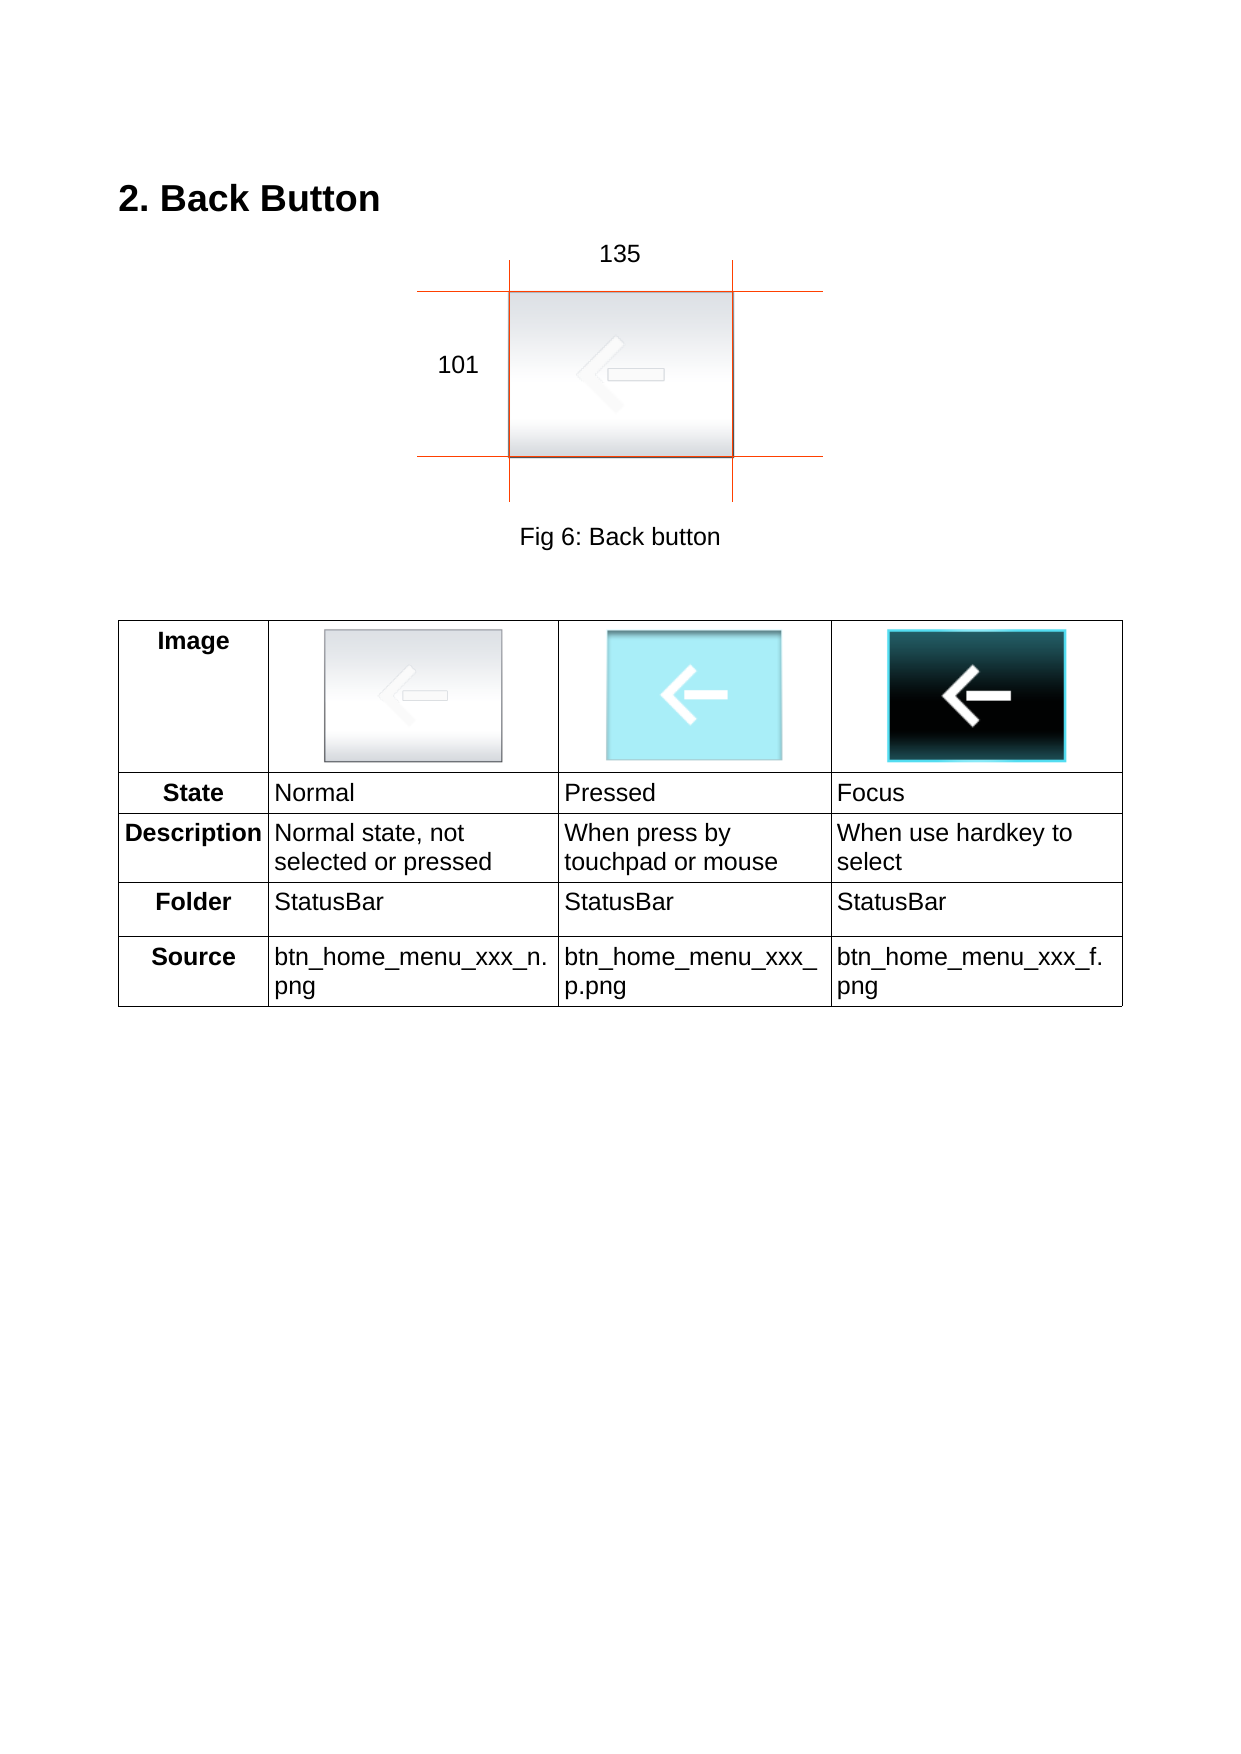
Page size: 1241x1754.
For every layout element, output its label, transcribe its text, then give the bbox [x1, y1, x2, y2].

table_cell StatusBar [269, 883, 558, 936]
text Fig 6: Back button [118, 522, 1122, 551]
picture [503, 457, 509, 464]
table_cell When use hardkey to select [832, 814, 1122, 882]
picture [320, 626, 507, 767]
table_cell Normal state, not selected or pressed [269, 814, 558, 882]
table_header Image [119, 621, 268, 772]
table_cell Normal [269, 773, 558, 812]
picture [733, 292, 740, 456]
table_header [832, 621, 1122, 772]
table_cell Description [119, 814, 268, 882]
picture [602, 626, 787, 765]
table_cell Source [119, 937, 268, 1006]
table_cell btn_home_menu_xxx_p.png [559, 937, 831, 1006]
picture [510, 457, 732, 464]
table_cell StatusBar [559, 883, 831, 936]
picture [510, 292, 732, 456]
table_cell When press by touchpad or mouse [559, 814, 831, 882]
picture [733, 457, 740, 464]
picture [883, 626, 1070, 767]
table_cell StatusBar [832, 883, 1122, 936]
table_cell Pressed [559, 773, 831, 812]
table_header [269, 621, 558, 772]
table_cell btn_home_menu_xxx_n.png [269, 937, 558, 1006]
table_header [559, 621, 831, 772]
picture [510, 286, 732, 291]
table_cell State [119, 773, 268, 812]
table_cell btn_home_menu_xxx_f.png [832, 937, 1122, 1006]
table_cell Folder [119, 883, 268, 936]
picture [503, 292, 509, 456]
subtitle 2. Back Button [118, 176, 1122, 219]
table_cell Focus [832, 773, 1122, 812]
